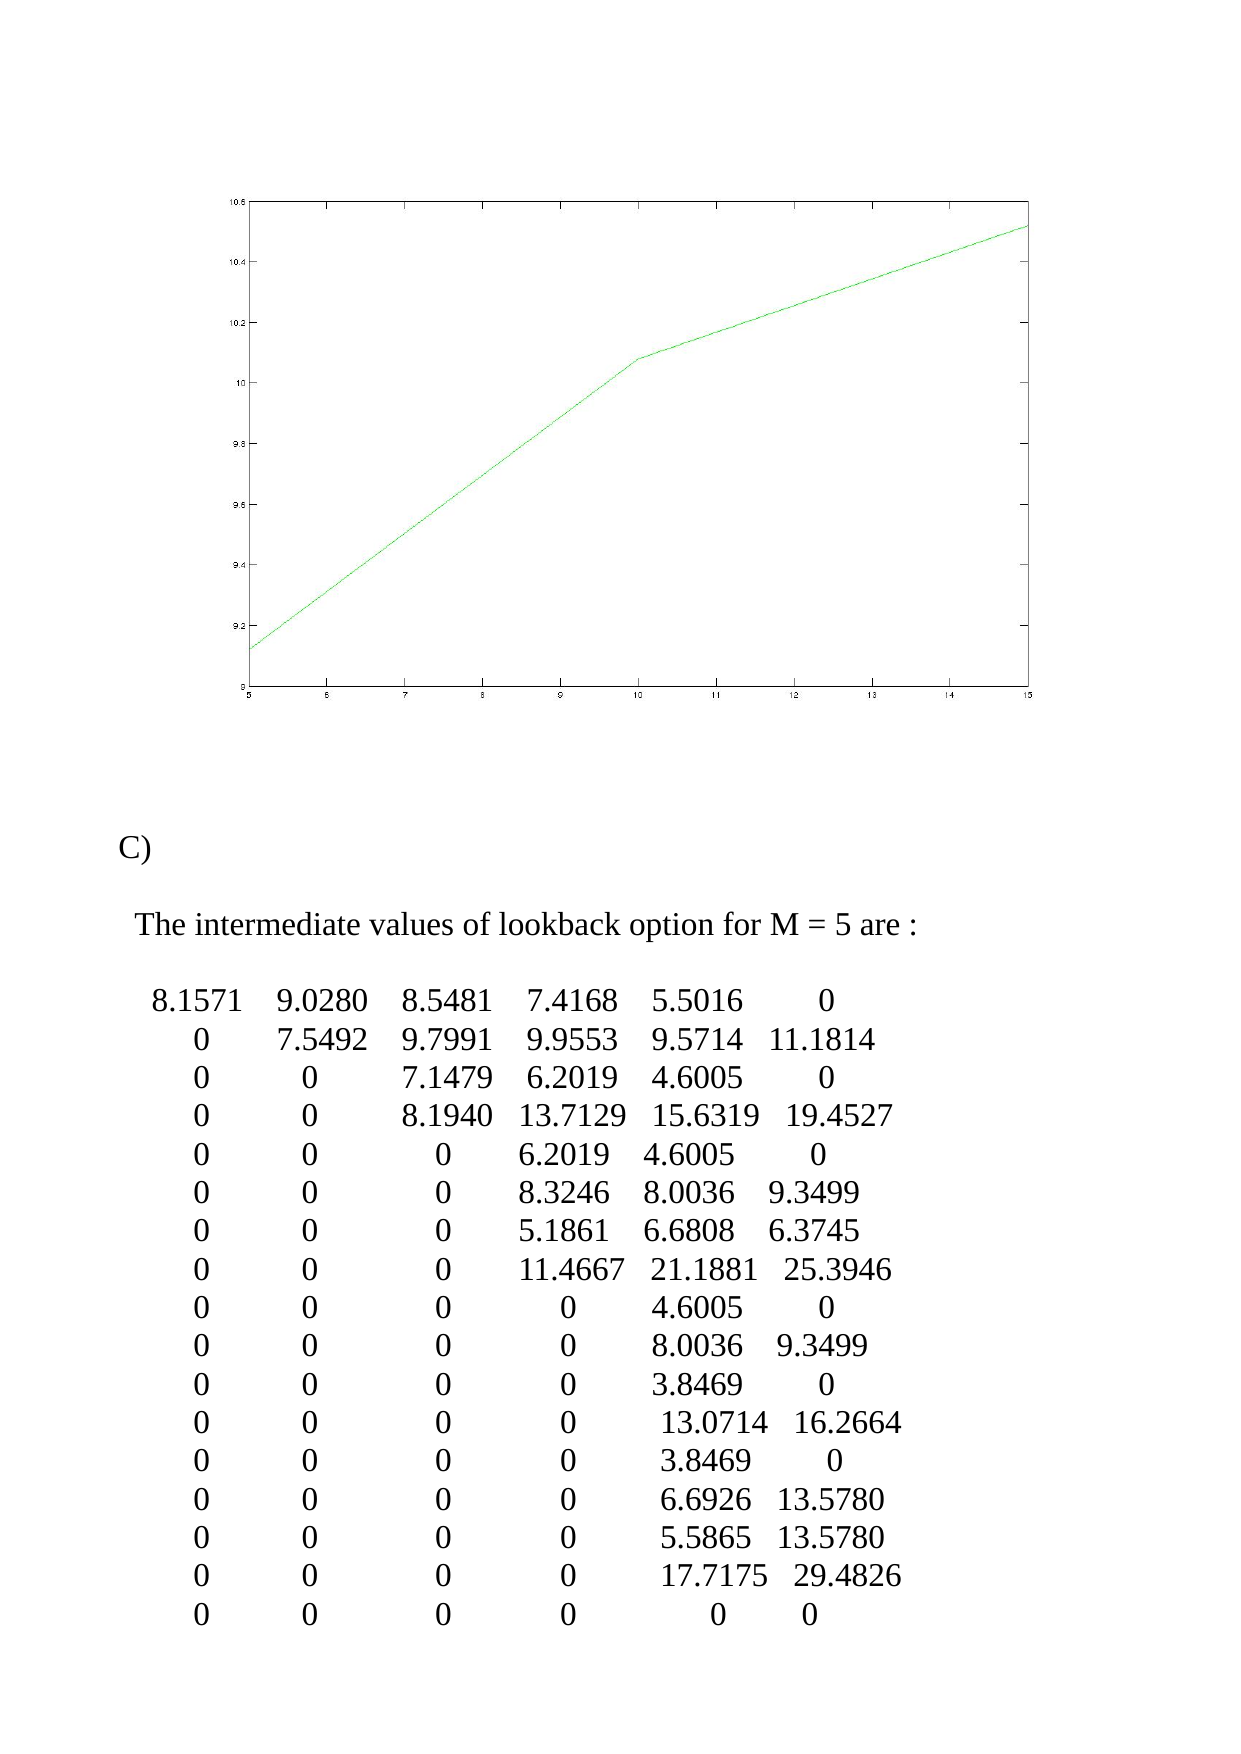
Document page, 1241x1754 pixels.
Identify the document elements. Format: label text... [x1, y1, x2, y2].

text 0 0 0 0 17.7175 29.4826 [118, 1556, 1122, 1594]
text 0 0 0 0 4.6005 0 [118, 1287, 1122, 1326]
text 0 0 0 0 6.6926 13.5780 [118, 1479, 1122, 1517]
text 0 0 0 5.1861 6.6808 6.3745 [118, 1211, 1122, 1249]
text 0 0 0 0 5.5865 13.5780 [118, 1517, 1122, 1556]
picture [118, 156, 1123, 751]
text 0 0 7.1479 6.2019 4.6005 0 [118, 1057, 1122, 1096]
text 0 0 0 6.2019 4.6005 0 [118, 1134, 1122, 1172]
text 0 0 0 11.4667 21.1881 25.3946 [118, 1249, 1122, 1287]
text 0 0 0 0 13.0714 16.2664 [118, 1402, 1122, 1441]
text 0 0 0 0 3.8469 0 [118, 1441, 1122, 1479]
text 0 0 0 8.3246 8.0036 9.3499 [118, 1172, 1122, 1211]
text 8.1571 9.0280 8.5481 7.4168 5.5016 0 [118, 981, 1122, 1019]
text 0 0 8.1940 13.7129 15.6319 19.4527 [118, 1096, 1122, 1134]
text 0 0 0 0 8.0036 9.3499 [118, 1326, 1122, 1364]
text 0 0 0 0 3.8469 0 [118, 1364, 1122, 1402]
text 0 7.5492 9.7991 9.9553 9.5714 11.1814 [118, 1019, 1122, 1057]
text C) [118, 827, 1122, 866]
text 0 0 0 0 0 0 [118, 1594, 1122, 1632]
text The intermediate values of lookback option for M = 5 are : [118, 904, 1122, 942]
